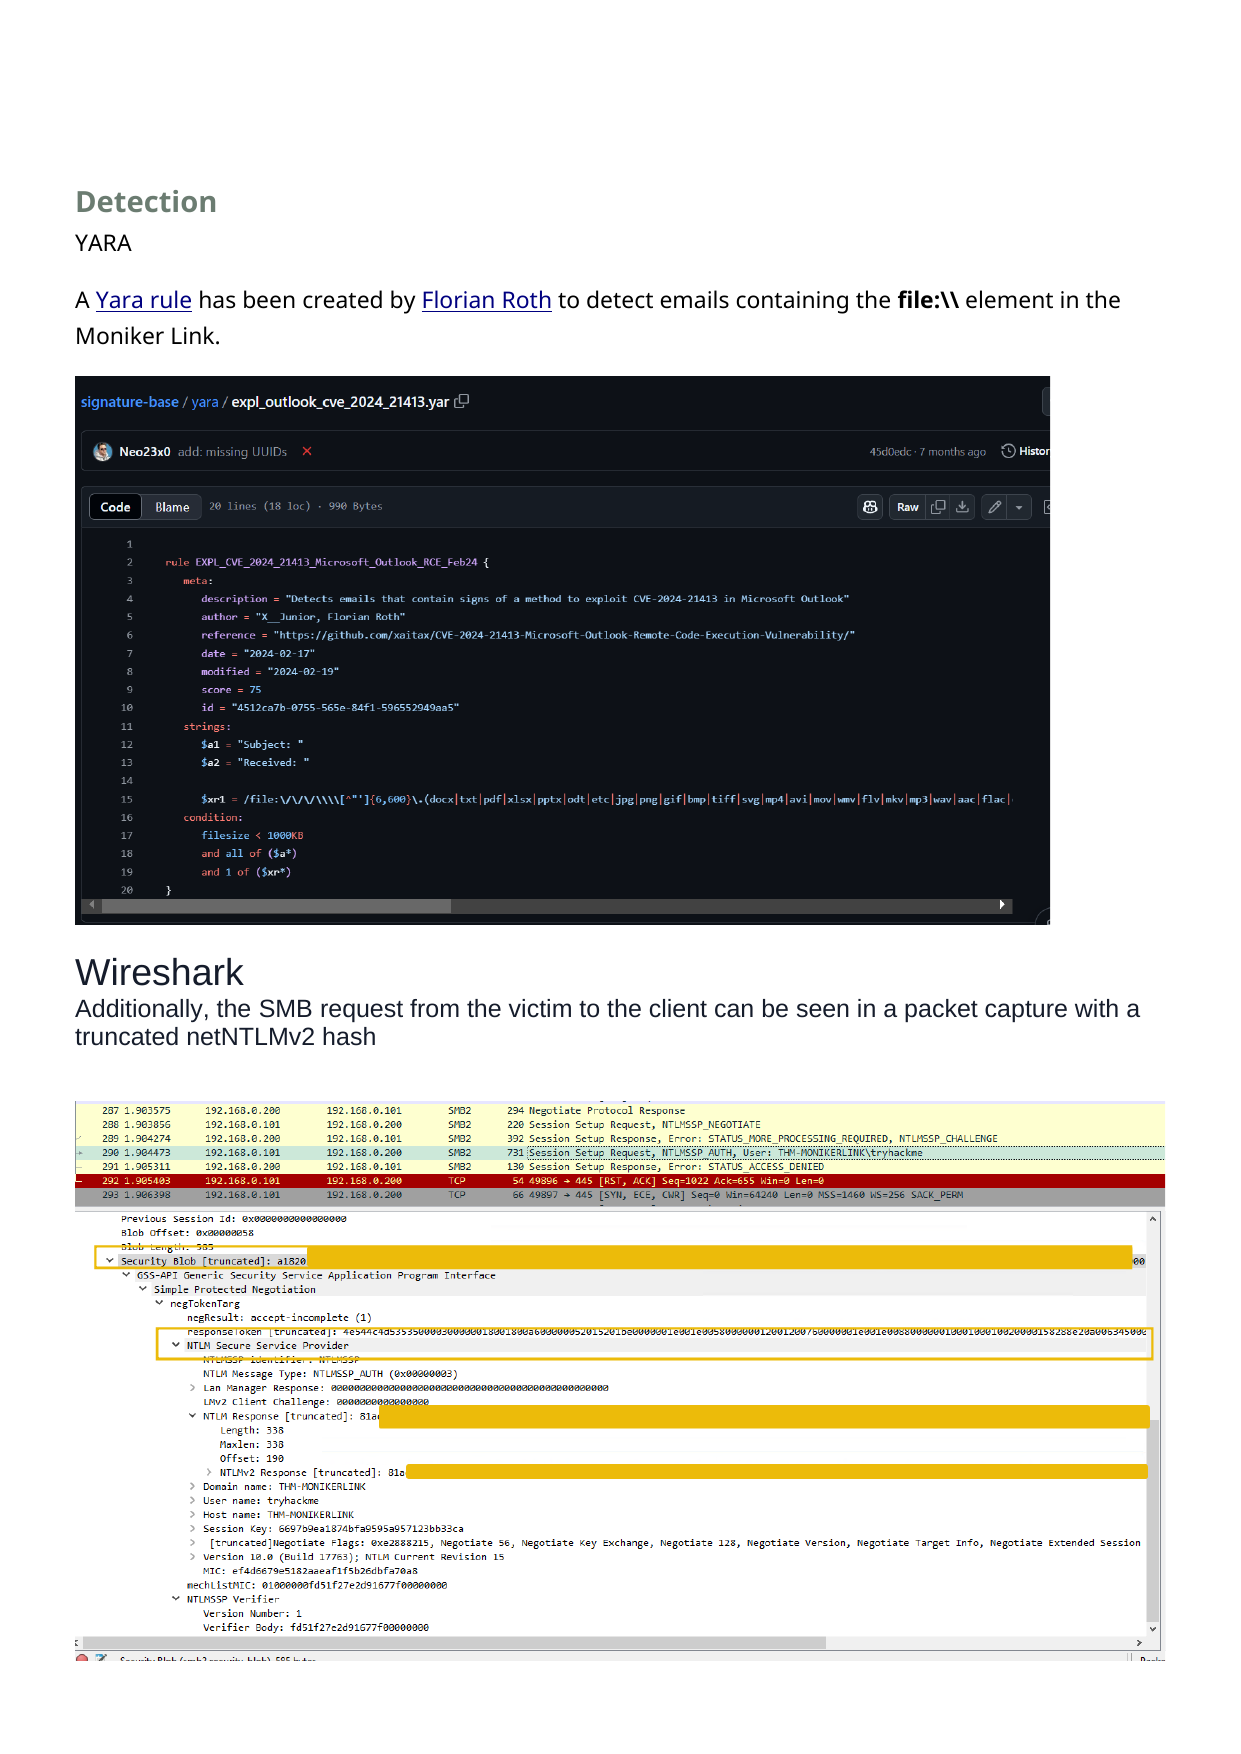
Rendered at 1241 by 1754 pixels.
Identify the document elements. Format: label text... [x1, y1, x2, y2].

text Additionally, the SMB request from the victim to the client can be seen in a packet capture with a truncated netNTLMv2 hash [75, 993, 1165, 1051]
text YARA [75, 227, 1165, 259]
text Wireshark [75, 950, 1165, 993]
text A Yara rule has been created by Florian Roth to detect emails containing the file:\\ element in the Moniker Link. [75, 284, 1165, 351]
subtitle Detection [75, 182, 1165, 221]
